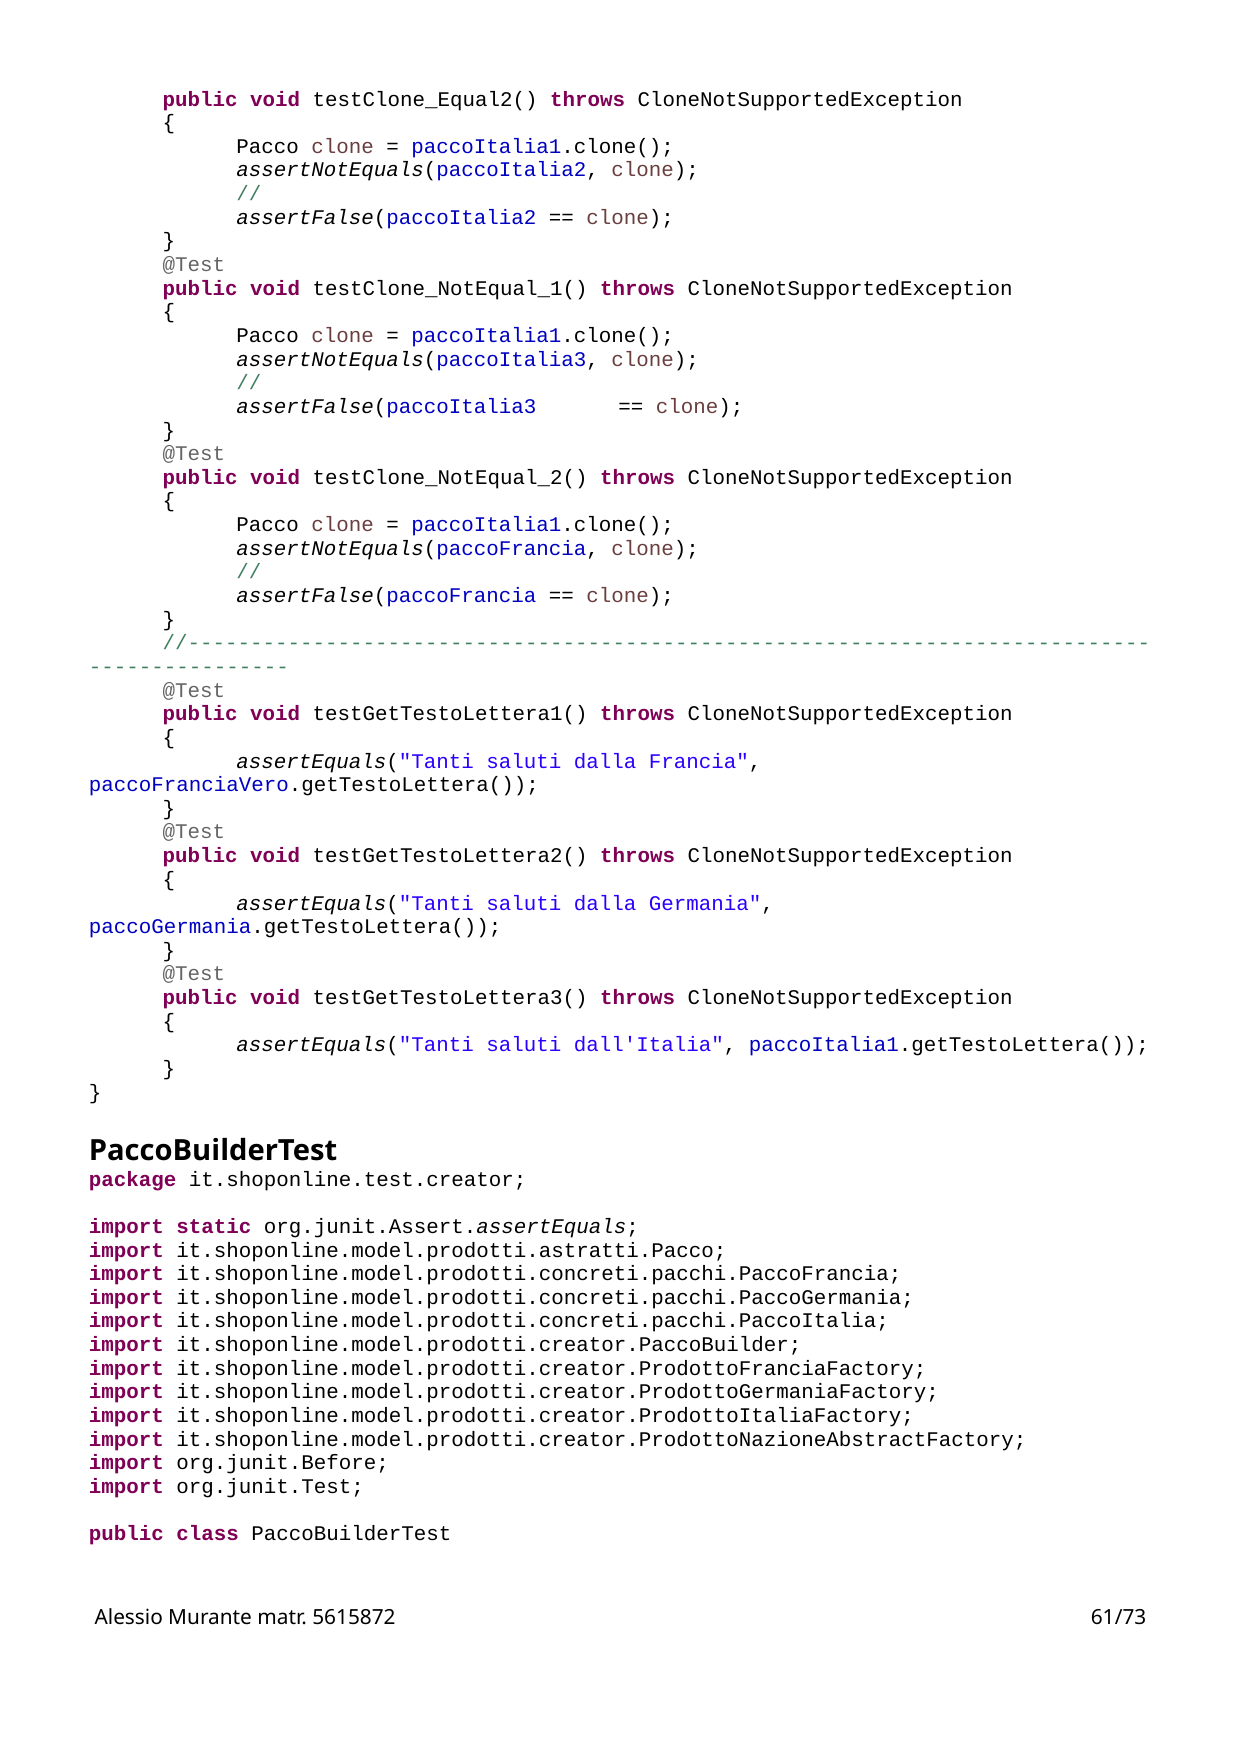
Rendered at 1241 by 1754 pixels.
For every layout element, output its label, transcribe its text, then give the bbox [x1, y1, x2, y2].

text { [88, 112, 1152, 136]
text public class PaccoBuilderTest [88, 1523, 1152, 1547]
text // [88, 183, 1152, 207]
text } [88, 1082, 1152, 1105]
text import it.shoponline.model.prodotti.concreti.pacchi.PaccoFrancia; [88, 1263, 1152, 1287]
text { [88, 869, 1152, 892]
text @Test [88, 822, 1152, 845]
text PaccoBuilderTest [88, 1129, 1152, 1169]
text assertEquals("Tanti saluti dalla Germania", paccoGermania.getTestoLettera()); [88, 892, 1152, 940]
text @Test [88, 254, 1152, 278]
text import it.shoponline.model.prodotti.creator.ProdottoItaliaFactory; [88, 1405, 1152, 1429]
text public void testGetTestoLettera1() throws CloneNotSupportedException [88, 703, 1152, 727]
text public void testClone_NotEqual_1() throws CloneNotSupportedException [88, 278, 1152, 301]
text import it.shoponline.model.prodotti.concreti.pacchi.PaccoItalia; [88, 1311, 1152, 1334]
text import it.shoponline.model.prodotti.creator.ProdottoGermaniaFactory; [88, 1381, 1152, 1405]
text assertNotEquals(paccoFrancia, clone); [88, 538, 1152, 561]
text } [88, 1058, 1152, 1082]
text { [88, 727, 1152, 751]
text import org.junit.Before; [88, 1452, 1152, 1476]
text @Test [88, 963, 1152, 987]
text assertEquals("Tanti saluti dall'Italia", paccoItalia1.getTestoLettera()); [88, 1034, 1152, 1058]
text { [88, 491, 1152, 514]
text public void testGetTestoLettera2() throws CloneNotSupportedException [88, 845, 1152, 869]
text package it.shoponline.test.creator; [88, 1169, 1152, 1192]
text } [88, 798, 1152, 822]
text { [88, 1011, 1152, 1034]
text public void testGetTestoLettera3() throws CloneNotSupportedException [88, 987, 1152, 1011]
text public void testClone_NotEqual_2() throws CloneNotSupportedException [88, 467, 1152, 491]
text Pacco clone = paccoItalia1.clone(); [88, 136, 1152, 159]
text @Test [88, 680, 1152, 703]
text } [88, 609, 1152, 632]
text assertFalse(paccoFrancia == clone); [88, 585, 1152, 609]
text //--------------------------------------------------------------------------------------------- [88, 632, 1152, 680]
text } [88, 419, 1152, 443]
text assertEquals("Tanti saluti dalla Francia", paccoFranciaVero.getTestoLettera()); [88, 751, 1152, 798]
text import org.junit.Test; [88, 1476, 1152, 1500]
text import it.shoponline.model.prodotti.creator.PaccoBuilder; [88, 1334, 1152, 1358]
text import static org.junit.Assert.assertEquals; [88, 1216, 1152, 1239]
text assertFalse(paccoItalia3 == clone); [88, 396, 1152, 419]
text } [88, 230, 1152, 254]
text } [88, 940, 1152, 963]
text import it.shoponline.model.prodotti.astratti.Pacco; [88, 1239, 1152, 1263]
text @Test [88, 443, 1152, 467]
text { [88, 301, 1152, 325]
text assertNotEquals(paccoItalia2, clone); [88, 159, 1152, 183]
text import it.shoponline.model.prodotti.creator.ProdottoNazioneAbstractFactory; [88, 1429, 1152, 1452]
text // [88, 561, 1152, 585]
text public void testClone_Equal2() throws CloneNotSupportedException [88, 88, 1152, 112]
text import it.shoponline.model.prodotti.creator.ProdottoFranciaFactory; [88, 1358, 1152, 1381]
text Pacco clone = paccoItalia1.clone(); [88, 325, 1152, 349]
text assertFalse(paccoItalia2 == clone); [88, 207, 1152, 230]
text import it.shoponline.model.prodotti.concreti.pacchi.PaccoGermania; [88, 1287, 1152, 1311]
text assertNotEquals(paccoItalia3, clone); [88, 349, 1152, 372]
text // [88, 372, 1152, 396]
text Pacco clone = paccoItalia1.clone(); [88, 514, 1152, 538]
